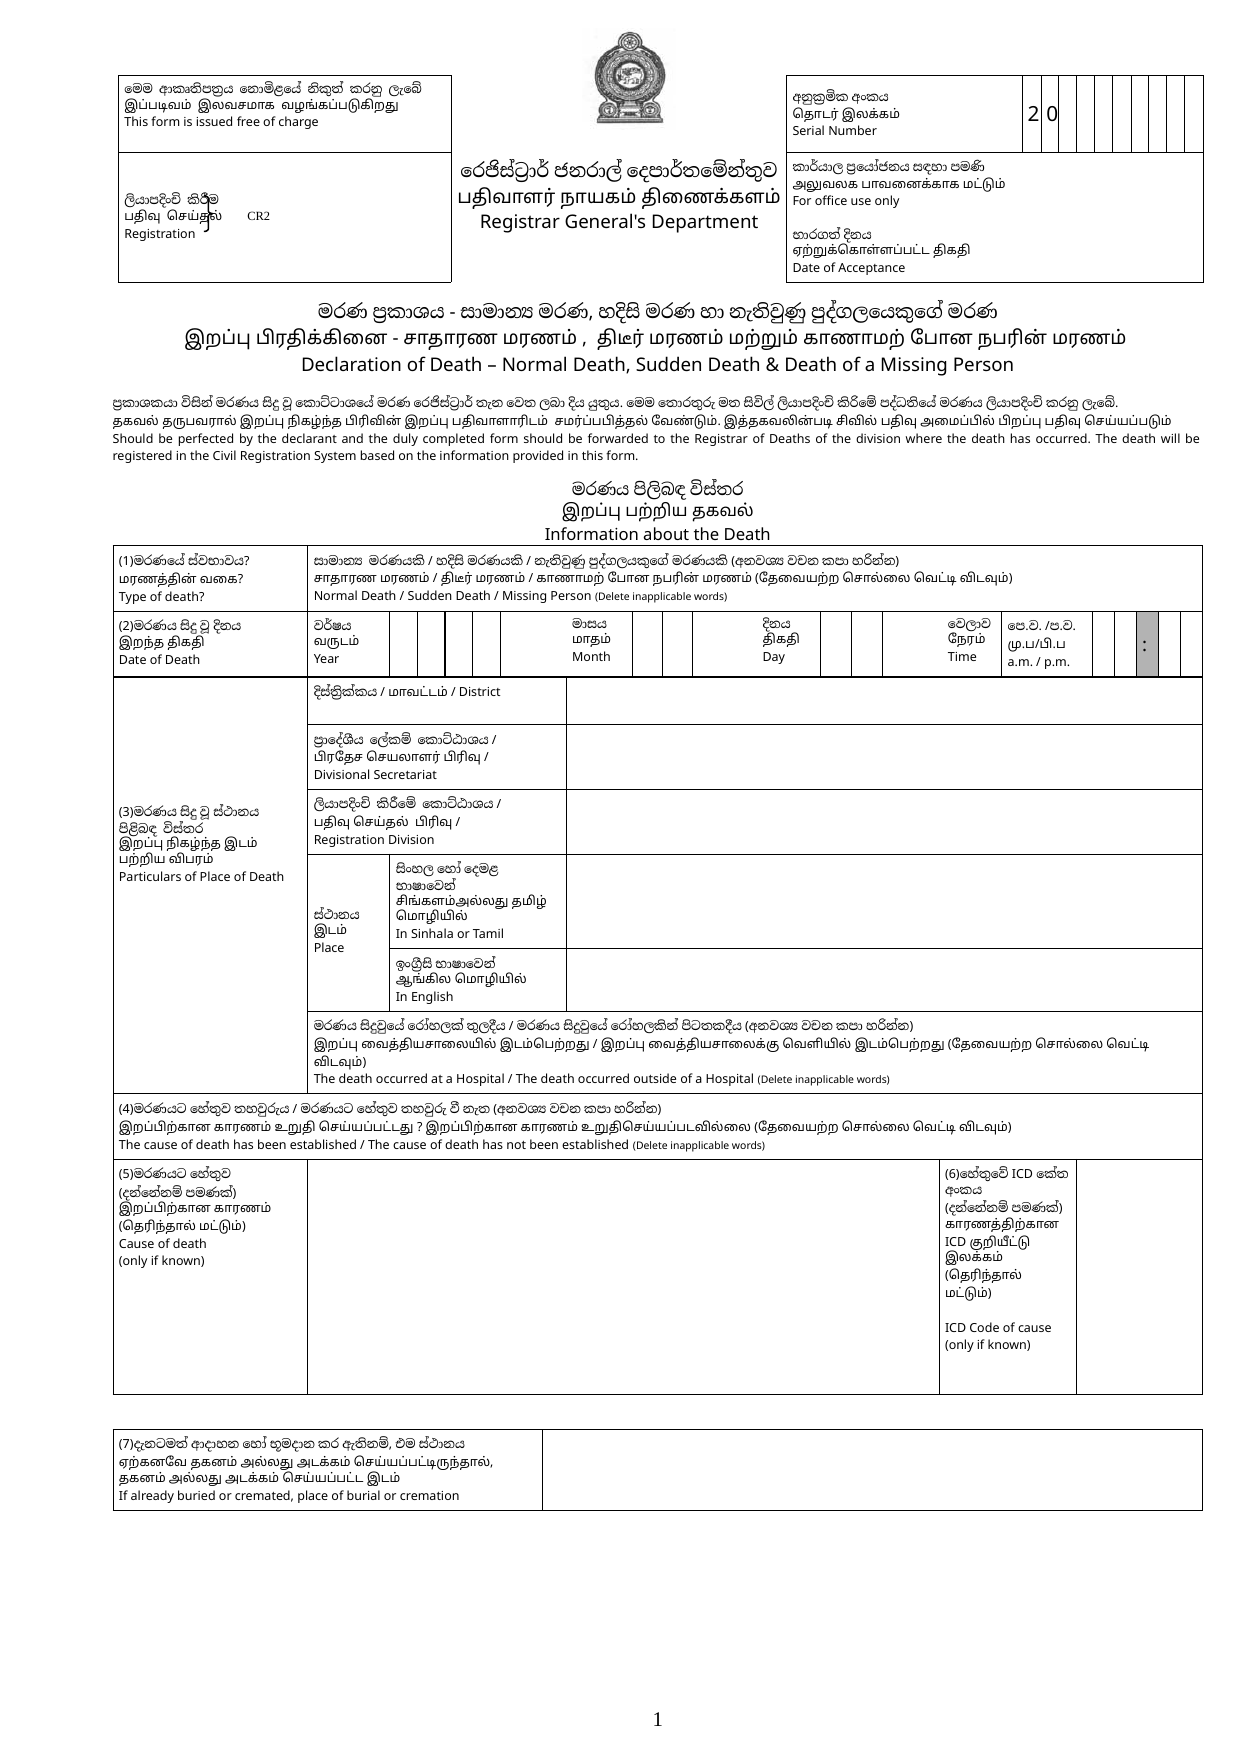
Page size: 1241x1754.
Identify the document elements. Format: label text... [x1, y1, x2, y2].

table_header [113, 75, 118, 152]
table_cell [473, 612, 500, 676]
table_cell [883, 612, 942, 676]
table_cell ස්ථානය இடம் Place [308, 855, 389, 1011]
table_cell ප්‍රාදේශීය ලේකම් කොට්ඨාශය / பிரதேச செயலாளர் பிரிவு / Divisional Secretariat [308, 725, 566, 789]
table_cell (5)මරණයට හේතුව (දන්නේනම් පමණක්) இறப்பிற்கான காரணம் (தெரிந்தால் மட்டும்) Cause of death (only if known) [114, 1160, 307, 1393]
table_header [452, 75, 786, 152]
table_cell [390, 612, 417, 676]
table_header 0 [1042, 76, 1058, 152]
table_cell [418, 612, 444, 676]
table_cell [633, 612, 662, 676]
table_header [1149, 76, 1166, 152]
text Should be perfected by the declarant and the duly completed form should be forwarded to the Registrar of Deaths of the division where the death has occurred. The death will be registered in the Civil Registration System based on the information provided in this form. [112, 430, 1203, 464]
table_header (1)මරණයේ ස්වභාවය? மரணத்தின் வகை? Type of death? [114, 546, 307, 611]
table_cell [1093, 612, 1114, 676]
text Information about the Death [112, 522, 1203, 545]
table_header [1132, 76, 1148, 152]
table_cell : [1137, 612, 1158, 676]
table_header [1095, 76, 1112, 152]
table_cell (6)හේතුවේ ICD කේත අංකය (දන්නේනම් පමණක්) காரணத்திற்கான ICD குறியீட்டு இலக்கம் (தெரிந்தால் மட்டும்) ICD Code of cause (only if known) [940, 1160, 1076, 1393]
table_cell දිස්ත්‍රික්කය / மாவட்டம் / District [308, 678, 566, 724]
table_cell [821, 612, 851, 676]
table_cell ඉංග්‍රීසි භාෂාවෙන් ஆங்கில மொழியில் In English [390, 949, 566, 1011]
table_cell (4)මරණයට හේතුව තහවුරුය / මරණයට හේතුව තහවුරු වී නැත (අනවශ්‍ය වචන කපා හරින්න) இறப்பிற்கான காரணம் உறுதி செய்யப்பட்டது ? இறப்பிற்கான காரணம் உறுதிசெய்யப்படவில்லை (தேவையற்ற சொல்லை வெட்டி விடவும்) The cause of death has been established / The cause of death has not been established (Delete inapplicable words) [114, 1094, 1202, 1159]
table_cell [663, 612, 692, 676]
table_cell [567, 678, 1202, 724]
table_cell ලියාපදිංචි කිරීමේ කොට්ඨාශය / பதிவு செய்தல் பிரிவு / Registration Division [308, 790, 566, 853]
table_cell [567, 725, 1202, 789]
table_cell පෙ.ව. /ප.ව. மு.ப/பி.ப a.m. / p.m. [1002, 612, 1092, 676]
table_cell [113, 152, 118, 282]
table_cell වෙලාව நேரம் Time [942, 612, 1001, 676]
table_cell වර්ෂය வருடம் Year [308, 612, 389, 676]
table_cell [1115, 612, 1136, 676]
table_cell [567, 855, 1202, 948]
table_header [1113, 76, 1131, 152]
table_cell සිංහල හෝ දෙමළ භාෂාවෙන් சிங்களம்அல்லது தமிழ் மொழியில் In Sinhala or Tamil [390, 855, 566, 948]
table_cell මරණය සිදුවුයේ රෝහලක් තුලදීය / මරණය සිදුවුයේ රෝහලකින් පිටතකදීය (අනවශ්‍ය වචන කපා හරින්න) இறப்பு வைத்தியசாலையில் இடம்பெற்றது / இறப்பு வைத்தியசாலைக்கு வெளியில் இடம்பெற்றது (தேவையற்ற சொல்லை வெட்டி விடவும்) The death occurred at a Hospital / The death occurred outside of a Hospital (Delete inapplicable words) [308, 1012, 1202, 1093]
table_header 2 [1023, 76, 1041, 152]
table_header සාමාන්‍ය මරණයකි / හදිසි මරණයකි / නැතිවුණු පුද්ගලයකුගේ මරණයකි (අනවශ්‍ය වචන කපා හරින්න) சாதாரண மரணம் / திடீர் மரணம் / காணாமற் போன நபரின் மரணம் (தேவையற்ற சொல்லை வெட்டி விடவும்) Normal Death / Sudden Death / Missing Person (Delete inapplicable words) [308, 546, 1202, 611]
table_header අනුක්‍රමික අංකය தொடர் இலக்கம் Serial Number [787, 76, 1022, 152]
table_header (7)දැනටමත් ආදාහන හෝ භූමදාන කර ඇතිනම්, එම ස්ථානය ஏற்கனவே தகனம் அல்லது அடக்கம் செய்யப்பட்டிருந்தால், தகனம் அல்லது அடக்கம் செய்யப்பட்ட இடம் If already buried or cremated, place of burial or cremation [114, 1430, 542, 1510]
text මරණ ප්‍රකාශය - සාමාන්‍ය මරණ, හදිසි මරණ හා නැතිවුණු පුද්ගලයෙකුගේ මරණ [112, 299, 1203, 324]
table_cell [1077, 1160, 1202, 1393]
table_cell රෙජිස්ට්‍රාර් ජනරාල් දෙපාර්තමේන්තුව பதிவாளர் நாயகம் திணைக்களம் Registrar General's Department [452, 152, 786, 282]
table_cell දිනය திகதி Day [757, 612, 820, 676]
table_cell [1159, 612, 1180, 676]
table_cell කාර්යාල ප්‍රයෝජනය සඳහා පමණි அலுவலக பாவனைக்காக மட்டும் For office use only භාරගත් දිනය ஏற்றுக்கொள்ளப்பட்ட திகதி Date of Acceptance [787, 153, 1203, 282]
text இறப்பு பிரதிக்கினை - சாதாரண மரணம் , திடீர் மரணம் மற்றும் காணாமற் போன நபரின் மரணம் [112, 324, 1203, 351]
table_header මෙම ආකෘතිපත්‍රය නොමිළයේ නිකුත් කරනු ලැබේ இப்படிவம் இலவசமாக வழங்கப்படுகிறது This form is issued free of charge [119, 76, 451, 152]
table_cell [446, 612, 472, 676]
table_header [1167, 76, 1184, 152]
table_header [1059, 76, 1076, 152]
table_header [543, 1430, 1202, 1510]
table_cell [567, 790, 1202, 853]
text ප්‍රකාශකයා විසින් මරණය සිදු වූ කොට්ටාශයේ මරණ රෙජිස්ට්‍රාර් තැන වෙත ලබා දිය යුතුය. මෙම තොරතුරු මත සිවිල් ලියාපදිංචි කිරිමේ පද්ධතියේ මරණය ලියාපදිංචි කරනු ලැබේ. [112, 394, 1203, 412]
table_cell [1181, 612, 1202, 676]
table_cell [852, 612, 882, 676]
text தகவல் தருபவரால் இறப்பு நிகழ்ந்த பிரிவின் இறப்பு பதிவாளாரிடம் சமர்ப்பபித்தல் வேண்டும். இத்தகவலின்படி சிவில் பதிவு அமைப்பில் பிறப்பு பதிவு செய்யப்படும் [112, 412, 1203, 430]
table_header [1077, 76, 1094, 152]
text Declaration of Death – Normal Death, Sudden Death & Death of a Missing Person [112, 351, 1203, 377]
table_cell ලියාපදිංචි කිරීම பதிவு செய்தல் CR2 Registration [119, 153, 451, 282]
table_cell (2)මරණය සිදු වූ දිනය இறந்த திகதி Date of Death [114, 612, 307, 676]
table_cell මාසය மாதம் Month [566, 612, 632, 676]
picture [582, 28, 676, 130]
table_cell (3)මරණය සිදු වූ ස්ථානය පිළිබඳ විස්තර இறப்பு நிகழ்ந்த இடம் பற்றிய விபரம் Particulars of Place of Death [114, 678, 307, 1093]
table_cell [501, 612, 566, 676]
table_cell [567, 949, 1202, 1011]
table_header [1185, 76, 1203, 152]
table_cell [308, 1160, 939, 1393]
table_cell [693, 612, 757, 676]
text இறப்பு பற்றிய தகவல் [112, 502, 1203, 522]
text මරණය පිලිබඳ විස්තර [112, 481, 1203, 502]
